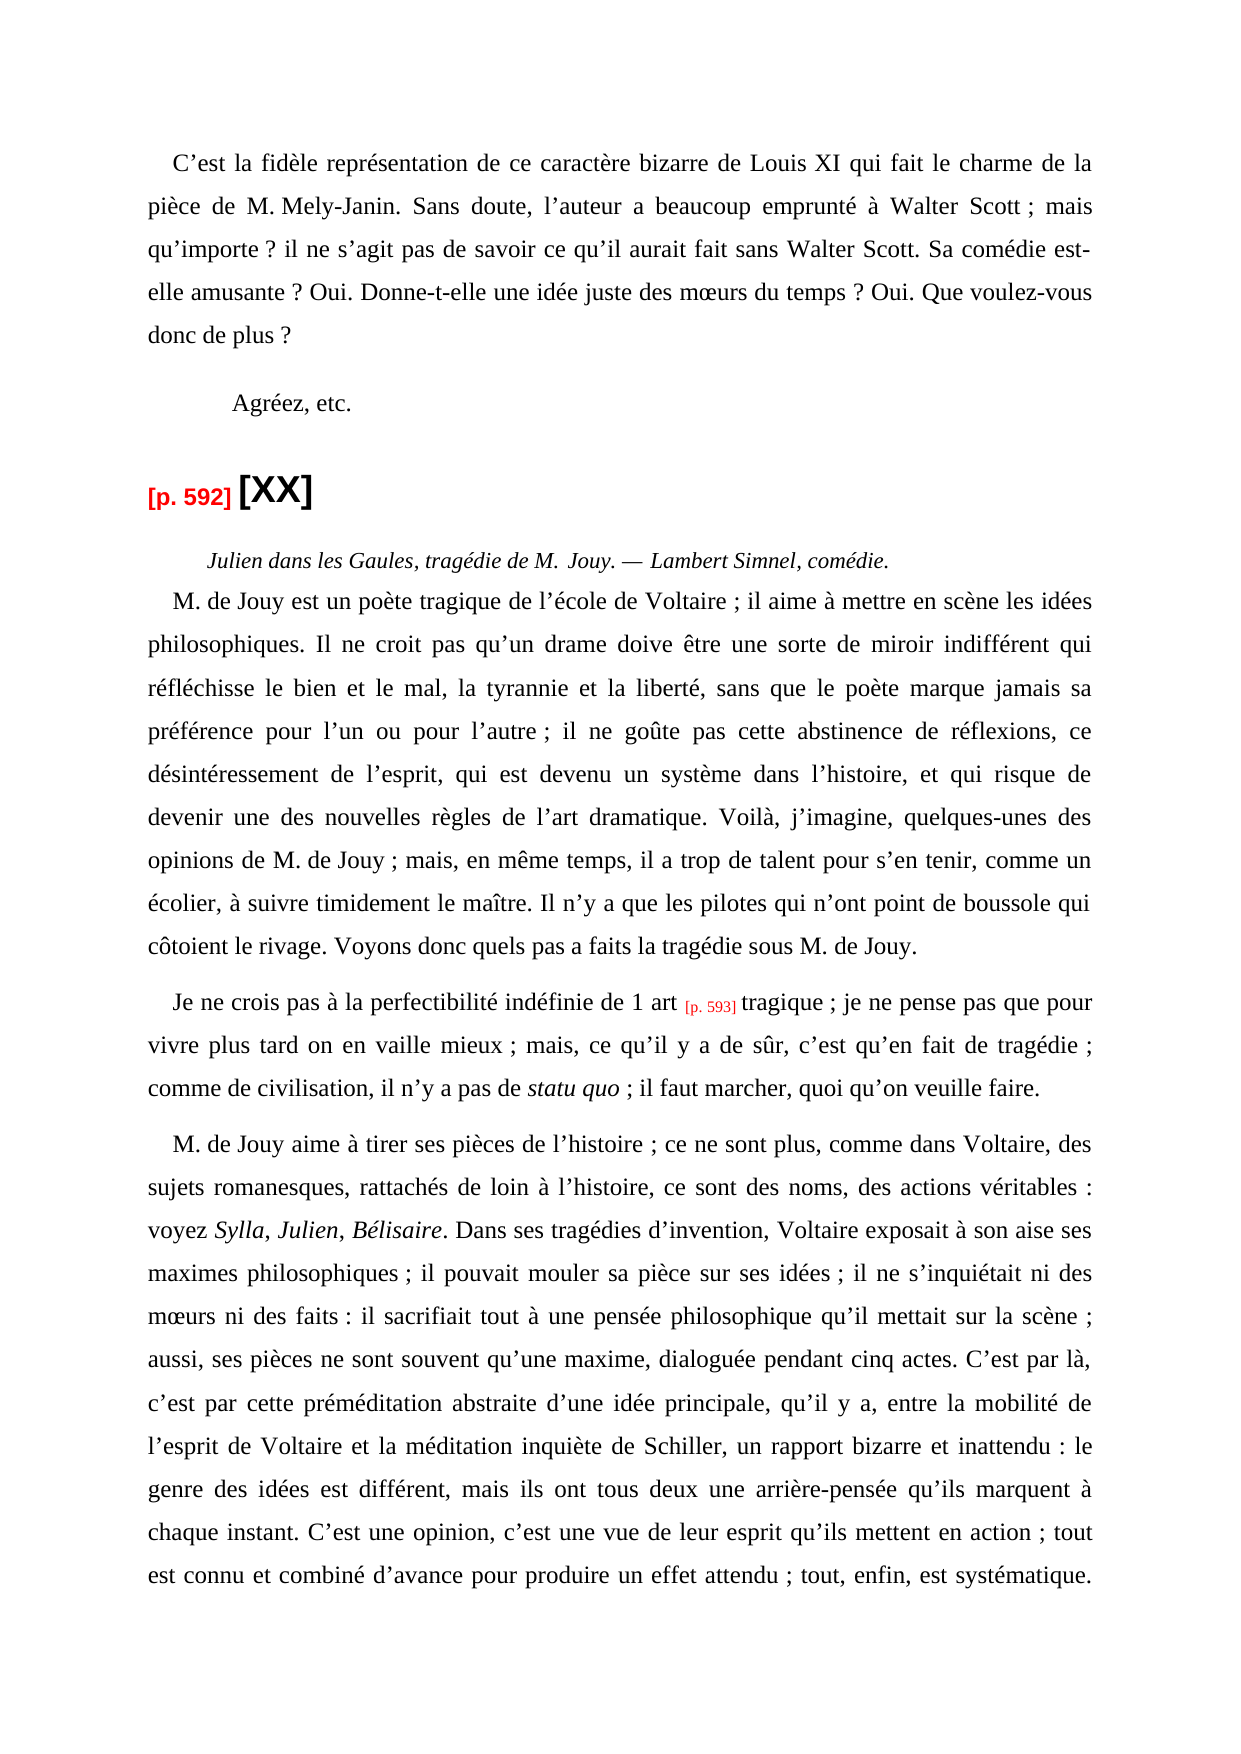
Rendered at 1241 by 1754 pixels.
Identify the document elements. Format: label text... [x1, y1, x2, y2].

text M. de Jouy est un poète tragique de l’école de Voltaire ; il aime à mettre en scène les idées philosophiques. Il ne croit pas qu’un drame doive être une sorte de miroir indifférent qui réfléchisse le bien et le mal, la tyrannie et la liberté, sans que le poète marque jamais sa préférence pour l’un ou pour l’autre ; il ne goûte pas cette abstinence de réflexions, ce désintéressement de l’esprit, qui est devenu un système dans l’histoire, et qui risque de devenir une des nouvelles règles de l’art dramatique. Voilà, j’imagine, quelques-unes des opinions de M. de Jouy ; mais, en même temps, il a trop de talent pour s’en tenir, comme un écolier, à suivre timidement le maître. Il n’y a que les pilotes qui n’ont point de boussole qui côtoient le rivage. Voyons donc quels pas a faits la tragédie sous M. de Jouy. [148, 586, 1093, 960]
text C’est la fidèle représentation de ce caractère bizarre de Louis XI qui fait le charme de la pièce de M. Mely-Janin. Sans doute, l’auteur a beaucoup emprunté à Walter Scott ; mais qu’importe ? il ne s’agit pas de savoir ce qu’il aurait fait sans Walter Scott. Sa comédie est-elle amusante ? Oui. Donne-t-elle une idée juste des mœurs du temps ? Oui. Que voulez-vous donc de plus ? [148, 148, 1093, 349]
text Julien dans les Gaules, tragédie de M. Jouy. — Lambert Simnel, comédie. [207, 548, 1033, 574]
text M. de Jouy aime à tirer ses pièces de l’histoire ; ce ne sont plus, comme dans Voltaire, des sujets romanesques, rattachés de loin à l’histoire, ce sont des noms, des actions véritables : voyez Sylla, Julien, Bélisaire. Dans ses tragédies d’invention, Voltaire exposait à son aise ses maximes philosophiques ; il pouvait mouler sa pièce sur ses idées ; il ne s’inquiétait ni des mœurs ni des faits : il sacrifiait tout à une pensée philosophique qu’il mettait sur la scène ; aussi, ses pièces ne sont souvent qu’une maxime, dialoguée pendant cinq actes. C’est par là, c’est par cette préméditation abstraite d’une idée principale, qu’il y a, entre la mobilité de l’esprit de Voltaire et la méditation inquiète de Schiller, un rapport bizarre et inattendu : le genre des idées est différent, mais ils ont tous deux une arrière-pensée qu’ils marquent à chaque instant. C’est une opinion, c’est une vue de leur esprit qu’ils mettent en action ; tout est connu et combiné d’avance pour produire un effet attendu ; tout, enfin, est systématique. [148, 1129, 1093, 1589]
text Agréez, etc. [207, 388, 1093, 417]
text Je ne crois pas à la perfectibilité indéfinie de 1 art [p. 593] tragique ; je ne pense pas que pour vivre plus tard on en vaille mieux ; mais, ce qu’il y a de sûr, c’est qu’en fait de tragédie ; comme de civilisation, il n’y a pas de statu quo ; il faut marcher, quoi qu’on veuille faire. [148, 987, 1093, 1102]
subtitle [p. 592] [XX] [148, 467, 1093, 510]
